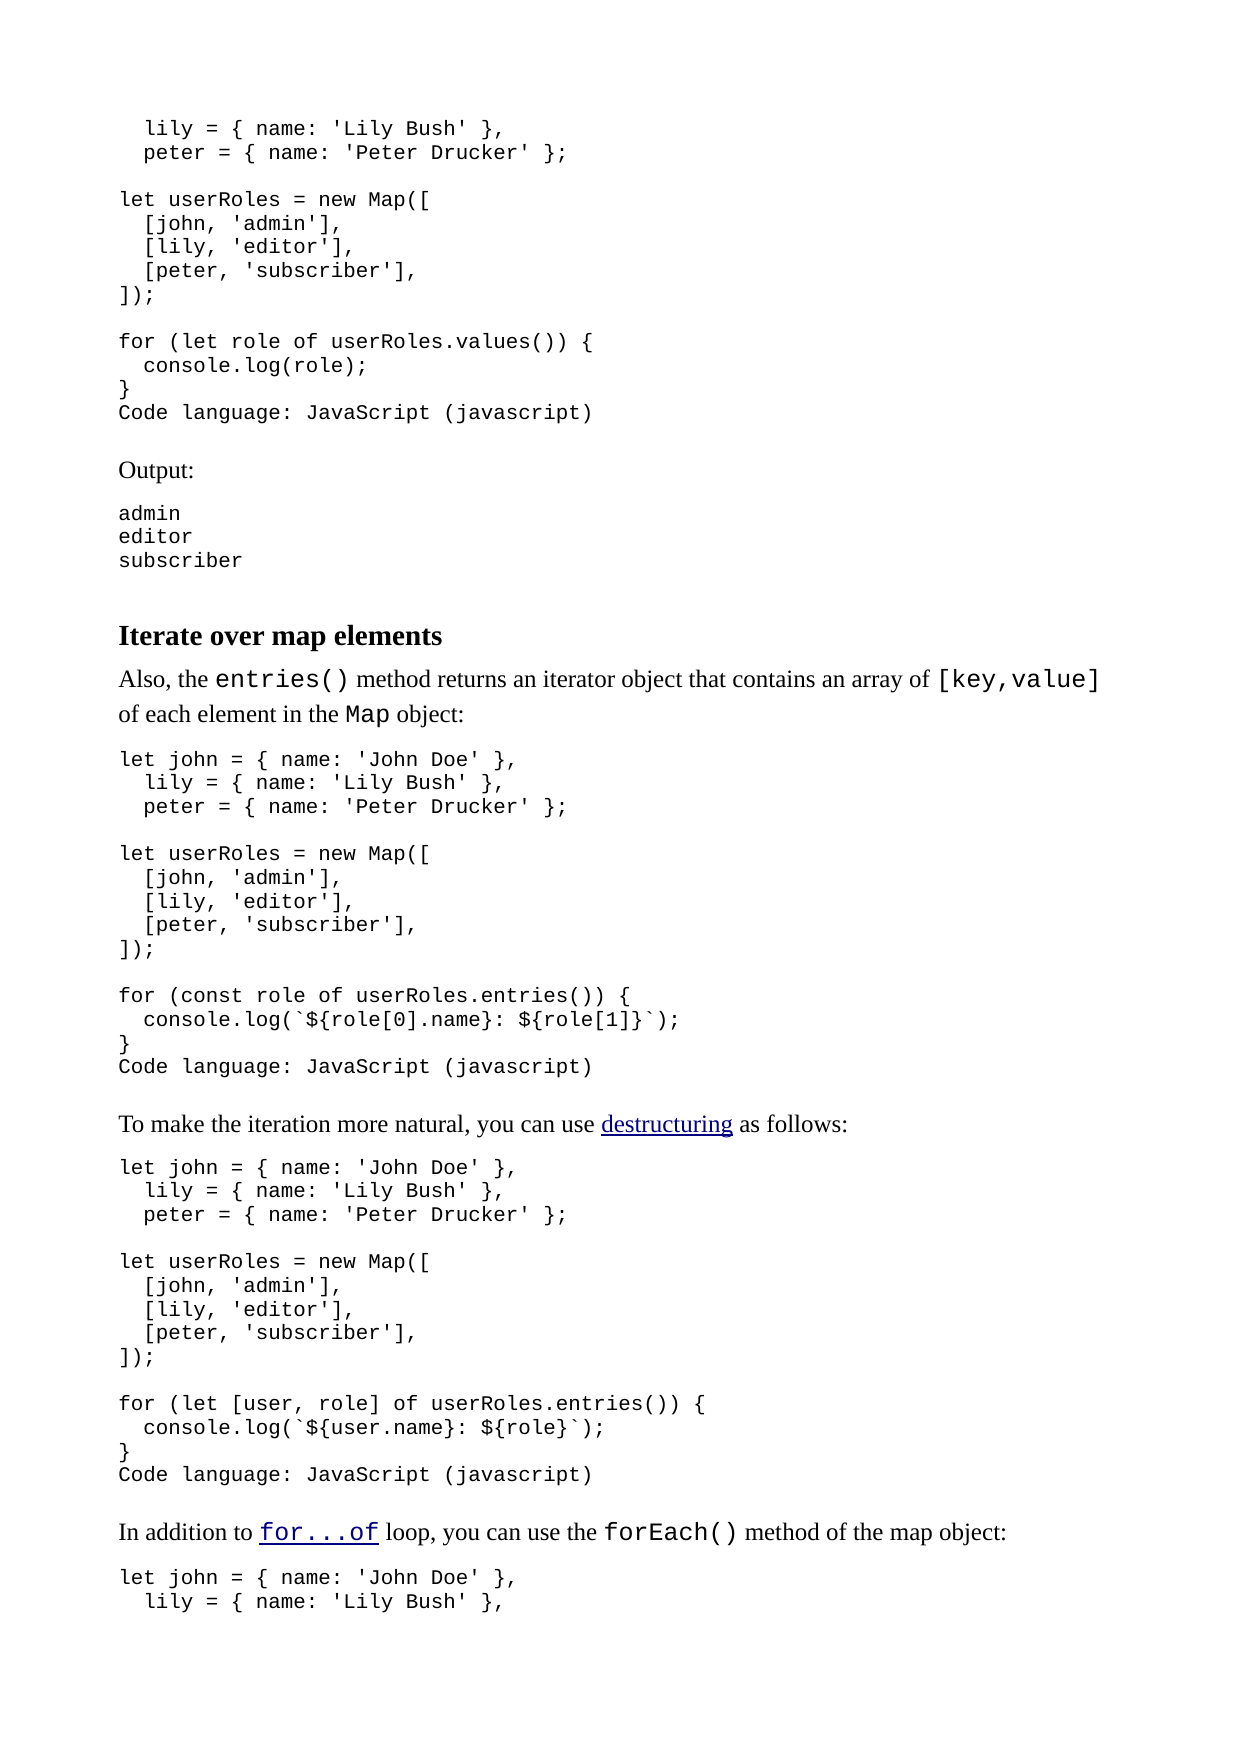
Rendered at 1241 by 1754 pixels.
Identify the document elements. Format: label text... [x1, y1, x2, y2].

text [lily, 'editor'], [118, 891, 1122, 914]
text } [118, 378, 1122, 402]
text let john = { name: 'John Doe' }, [118, 1157, 1122, 1181]
text subscriber [118, 550, 1122, 573]
text Code language: JavaScript (javascript) [118, 402, 1122, 426]
text admin [118, 503, 1122, 526]
text ]); [118, 938, 1122, 962]
text peter = { name: 'Peter Drucker' }; [118, 142, 1122, 165]
text To make the iteration more natural, you can use destructuring as follows: [118, 1109, 1122, 1138]
text } [118, 1441, 1122, 1464]
text for (let [user, role] of userRoles.entries()) { [118, 1393, 1122, 1417]
text [john, 'admin'], [118, 867, 1122, 891]
text In addition to for...of loop, you can use the forEach() method of the map object: [118, 1517, 1122, 1548]
text for (const role of userRoles.entries()) { [118, 985, 1122, 1009]
text peter = { name: 'Peter Drucker' }; [118, 796, 1122, 820]
text Also, the entries() method returns an iterator object that contains an array of [key,value] of each element in the Map object: [118, 664, 1122, 729]
text lily = { name: 'Lily Bush' }, [118, 1181, 1122, 1204]
text [peter, 'subscriber'], [118, 1322, 1122, 1346]
text let john = { name: 'John Doe' }, [118, 749, 1122, 772]
text lily = { name: 'Lily Bush' }, [118, 118, 1122, 142]
text console.log(role); [118, 354, 1122, 378]
text ]); [118, 284, 1122, 307]
text Code language: JavaScript (javascript) [118, 1056, 1122, 1080]
text [lily, 'editor'], [118, 236, 1122, 260]
text [peter, 'subscriber'], [118, 914, 1122, 938]
text editor [118, 526, 1122, 550]
text let userRoles = new Map([ [118, 1251, 1122, 1275]
text Code language: JavaScript (javascript) [118, 1464, 1122, 1488]
text [lily, 'editor'], [118, 1299, 1122, 1322]
text } [118, 1032, 1122, 1056]
text Output: [118, 455, 1122, 484]
text let john = { name: 'John Doe' }, [118, 1567, 1122, 1591]
subtitle Iterate over map elements [118, 618, 1122, 651]
text for (let role of userRoles.values()) { [118, 331, 1122, 354]
text peter = { name: 'Peter Drucker' }; [118, 1204, 1122, 1228]
text console.log(`${role[0].name}: ${role[1]}`); [118, 1009, 1122, 1032]
text console.log(`${user.name}: ${role}`); [118, 1417, 1122, 1441]
text let userRoles = new Map([ [118, 189, 1122, 213]
text let userRoles = new Map([ [118, 843, 1122, 867]
text lily = { name: 'Lily Bush' }, [118, 772, 1122, 796]
text ]); [118, 1346, 1122, 1370]
text [peter, 'subscriber'], [118, 260, 1122, 284]
text [john, 'admin'], [118, 1275, 1122, 1299]
text lily = { name: 'Lily Bush' }, [118, 1591, 1122, 1615]
text [john, 'admin'], [118, 213, 1122, 236]
